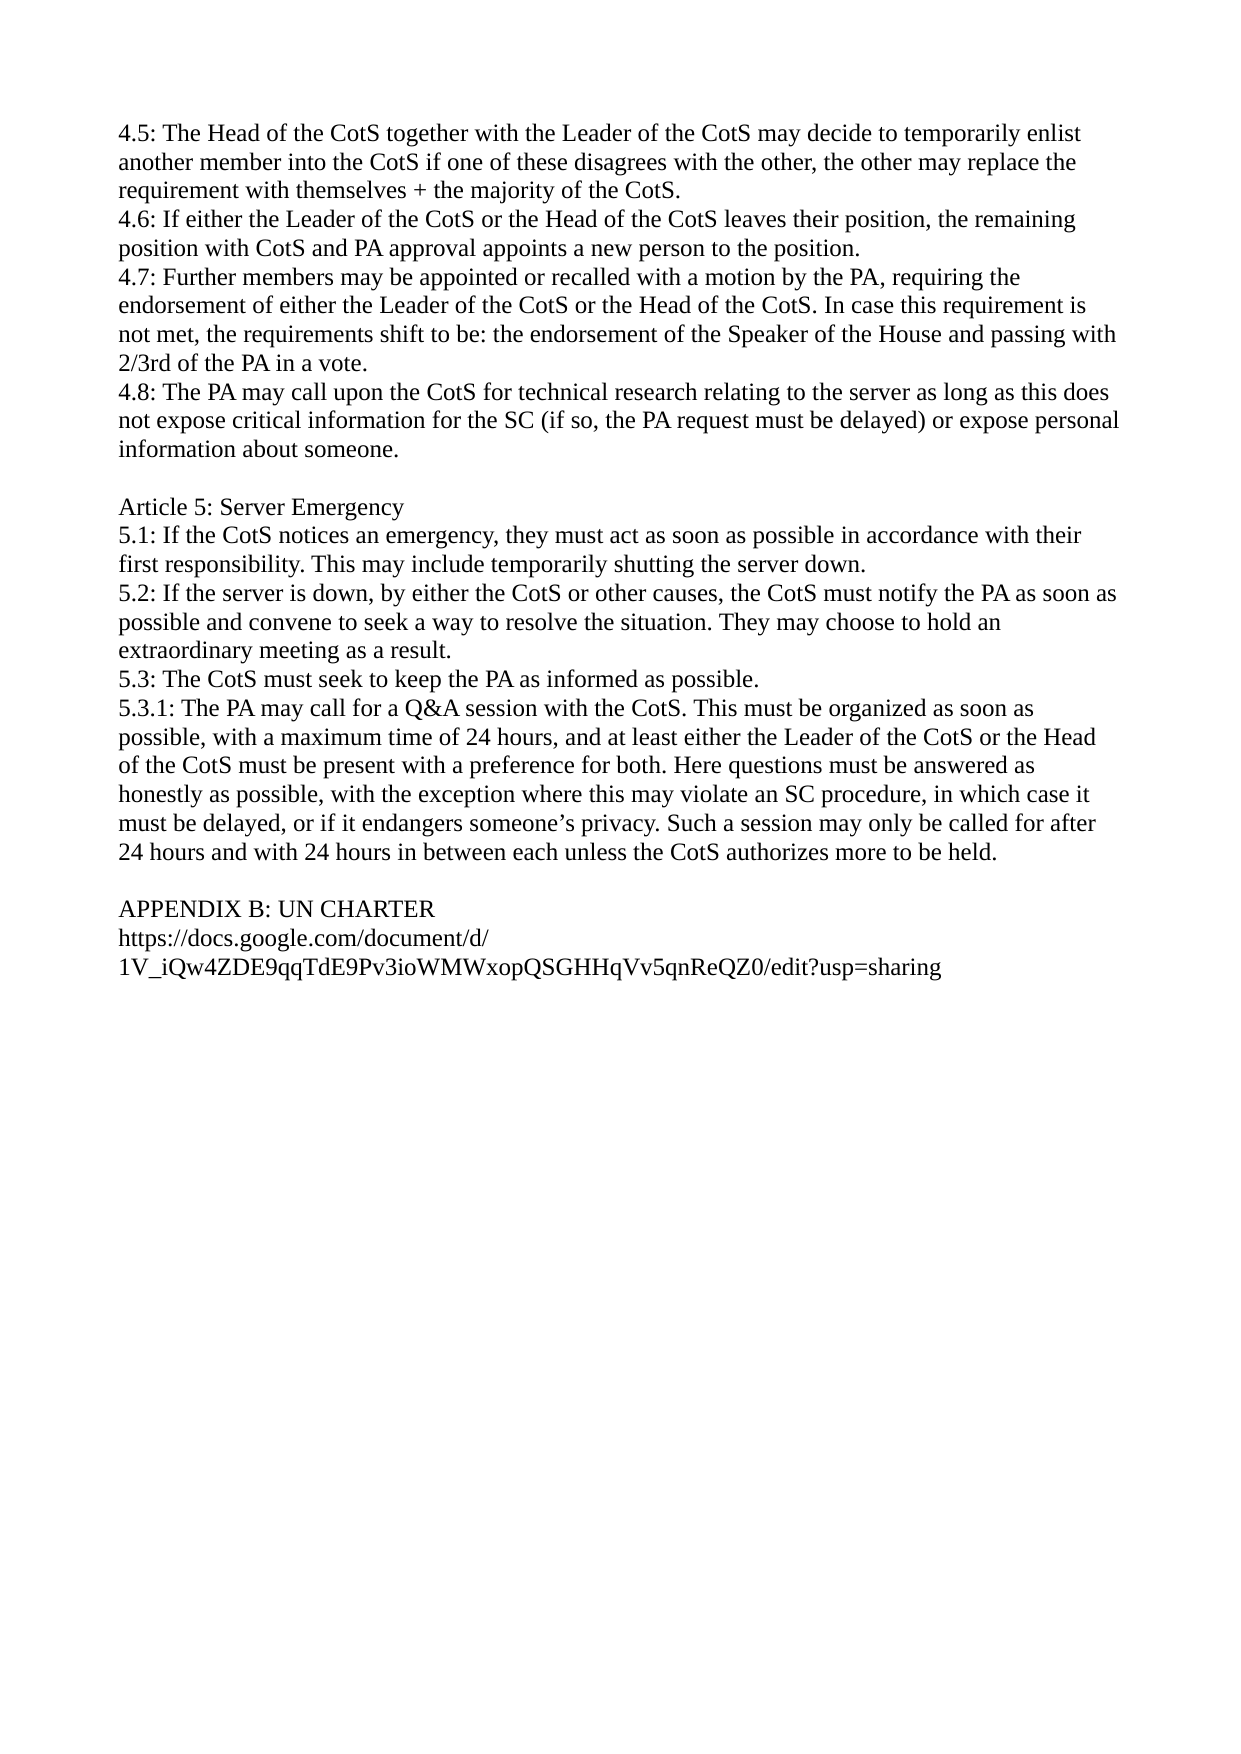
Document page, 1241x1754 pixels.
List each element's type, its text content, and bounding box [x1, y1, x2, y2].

text 5.2: If the server is down, by either the CotS or other causes, the CotS must notify the PA as soon as possible and convene to seek a way to resolve the situation. They may choose to hold an extraordinary meeting as a result. [118, 578, 1122, 664]
text 5.1: If the CotS notices an emergency, they must act as soon as possible in accordance with their first responsibility. This may include temporarily shutting the server down. [118, 521, 1122, 578]
text 4.6: If either the Leader of the CotS or the Head of the CotS leaves their position, the remaining position with CotS and PA approval appoints a new person to the position. [118, 204, 1122, 262]
text Article 5: Server Emergency [118, 492, 1122, 521]
text 4.7: Further members may be appointed or recalled with a motion by the PA, requiring the endorsement of either the Leader of the CotS or the Head of the CotS. In case this requirement is not met, the requirements shift to be: the endorsement of the Speaker of the House and passing with 2/3rd of the PA in a vote. [118, 262, 1122, 377]
text https://docs.google.com/document/d/1V_iQw4ZDE9qqTdE9Pv3ioWMWxopQSGHHqVv5qnReQZ0/edit?usp=sharing [118, 923, 1122, 981]
text 5.3.1: The PA may call for a Q&A session with the CotS. This must be organized as soon as possible, with a maximum time of 24 hours, and at least either the Leader of the CotS or the Head of the CotS must be present with a preference for both. Here questions must be answered as honestly as possible, with the exception where this may violate an SC procedure, in which case it must be delayed, or if it endangers someone’s privacy. Such a session may only be called for after 24 hours and with 24 hours in between each unless the CotS authorizes more to be held. [118, 693, 1122, 866]
text 4.8: The PA may call upon the CotS for technical research relating to the server as long as this does not expose critical information for the SC (if so, the PA request must be delayed) or expose personal information about someone. [118, 377, 1122, 463]
text 5.3: The CotS must seek to keep the PA as informed as possible. [118, 664, 1122, 693]
text 4.5: The Head of the CotS together with the Leader of the CotS may decide to temporarily enlist another member into the CotS if one of these disagrees with the other, the other may replace the requirement with themselves + the majority of the CotS. [118, 118, 1122, 204]
text APPENDIX B: UN CHARTER [118, 894, 1122, 923]
